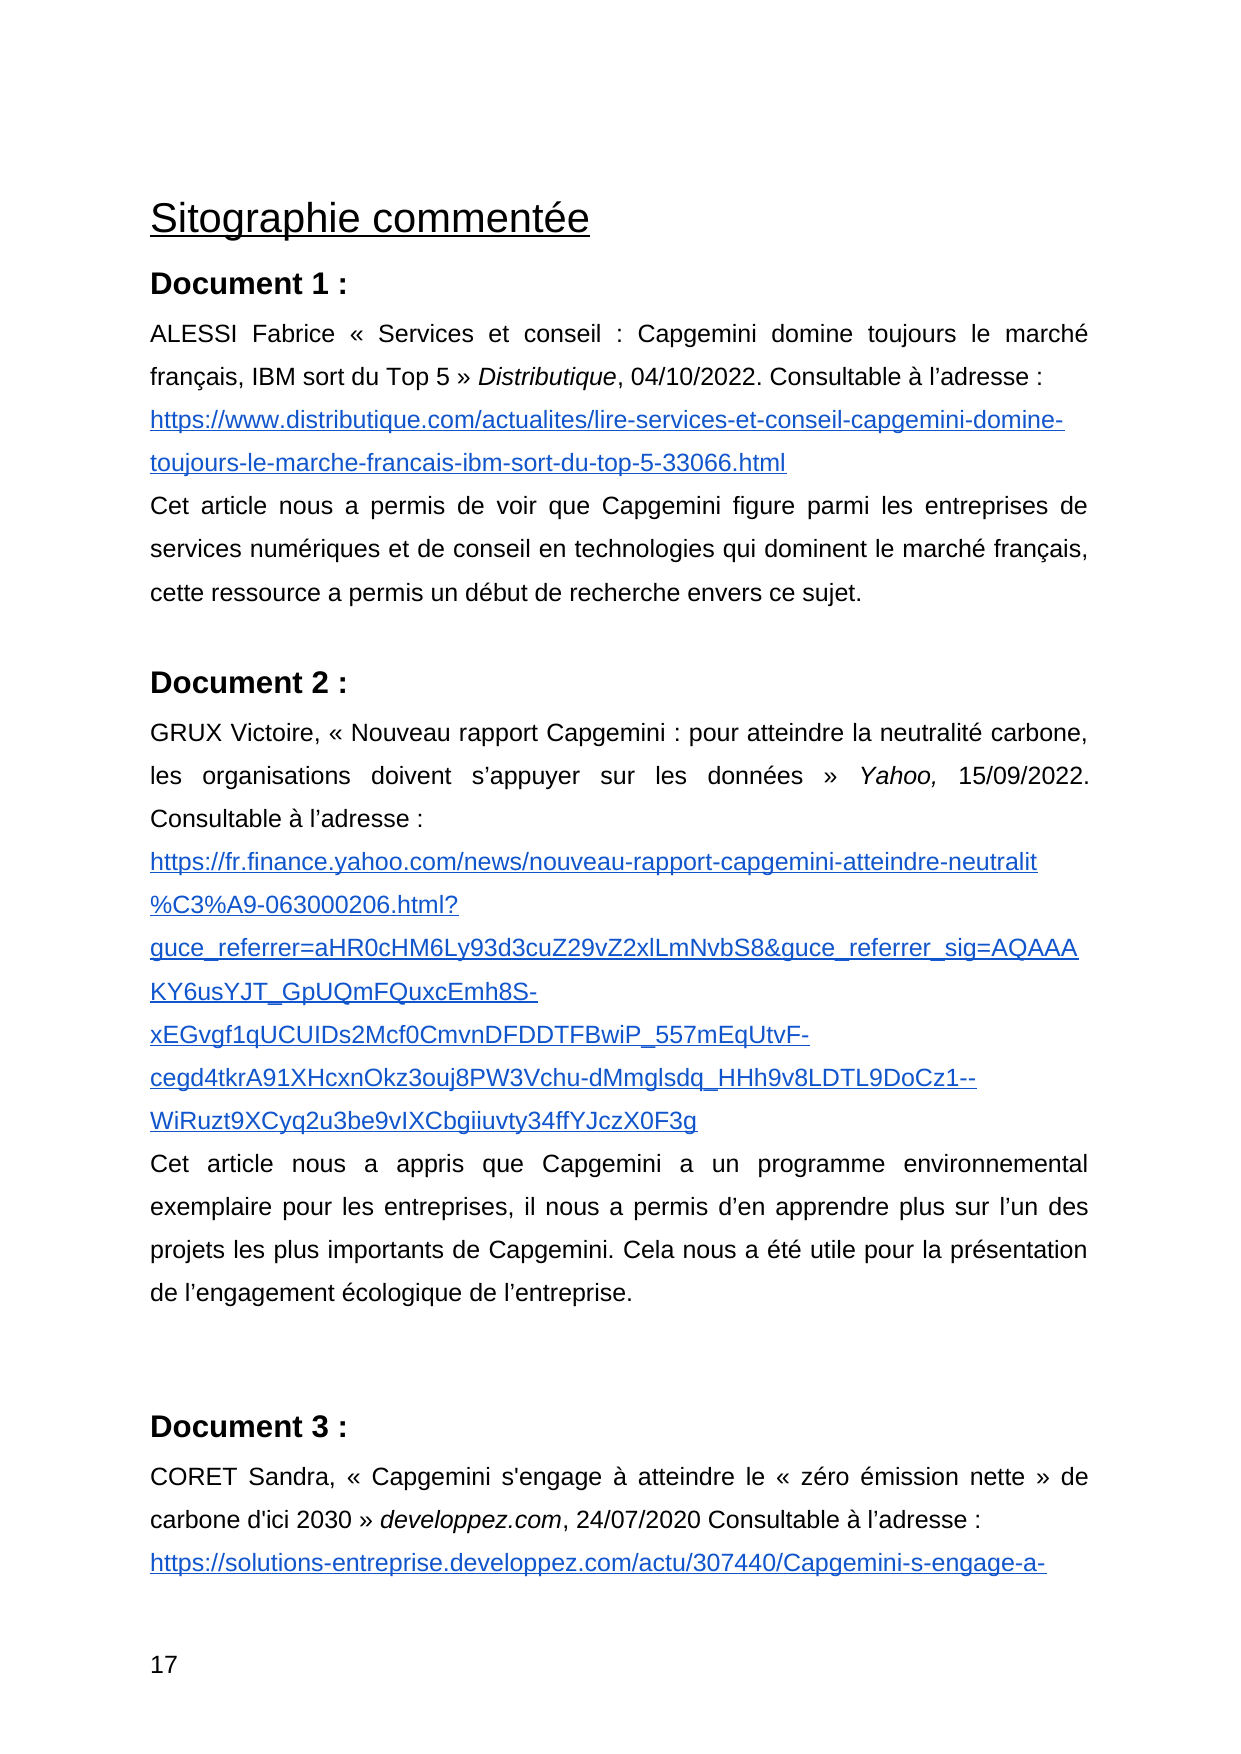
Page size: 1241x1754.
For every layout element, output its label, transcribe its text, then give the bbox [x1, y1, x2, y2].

text GRUX Victoire, « Nouveau rapport Capgemini : pour atteindre la neutralité carbone, les organisations doivent s’appuyer sur les données » Yahoo, 15/09/2022. Consultable à l’adresse : [150, 718, 1090, 833]
text Document 3 : [150, 1408, 1090, 1444]
text https://fr.finance.yahoo.com/news/nouveau-rapport-capgemini-atteindre-neutralit%C3%A9-063000206.html?guce_referrer=aHR0cHM6Ly93d3cuZ29vZ2xlLmNvbS8&guce_referrer_sig=AQAAAKY6usYJT_GpUQmFQuxcEmh8S-xEGvgf1qUCUIDs2Mcf0CmvnDFDDTFBwiP_557mEqUtvF-cegd4tkrA91XHcxnOkz3ouj8PW3Vchu-dMmglsdq_HHh9v8LDTL9DoCz1--WiRuzt9XCyq2u3be9vIXCbgiiuvty34ffYJczX0F3g [150, 847, 1090, 1134]
text ALESSI Fabrice « Services et conseil : Capgemini domine toujours le marché français, IBM sort du Top 5 » Distributique, 04/10/2022. Consultable à l’adresse : [150, 319, 1090, 391]
text https://www.distributique.com/actualites/lire-services-et-conseil-capgemini-domine-toujours-le-marche-francais-ibm-sort-du-top-5-33066.html [150, 405, 1090, 477]
text CORET Sandra, « Capgemini s'engage à atteindre le « zéro émission nette » de carbone d'ici 2030 » developpez.com, 24/07/2020 Consultable à l’adresse : [150, 1462, 1090, 1533]
text Document 1 : [150, 265, 1090, 301]
text Cet article nous a appris que Capgemini a un programme environnemental exemplaire pour les entreprises, il nous a permis d’en apprendre plus sur l’un des projets les plus importants de Capgemini. Cela nous a été utile pour la présentation de l’engagement écologique de l’entreprise. [150, 1149, 1090, 1307]
text Cet article nous a permis de voir que Capgemini figure parmi les entreprises de services numériques et de conseil en technologies qui dominent le marché français, cette ressource a permis un début de recherche envers ce sujet. [150, 491, 1090, 606]
subtitle Sitographie commentée [150, 193, 1090, 241]
text Document 2 : [150, 664, 1090, 700]
text https://solutions-entreprise.developpez.com/actu/307440/Capgemini-s-engage-a- [150, 1548, 1090, 1577]
